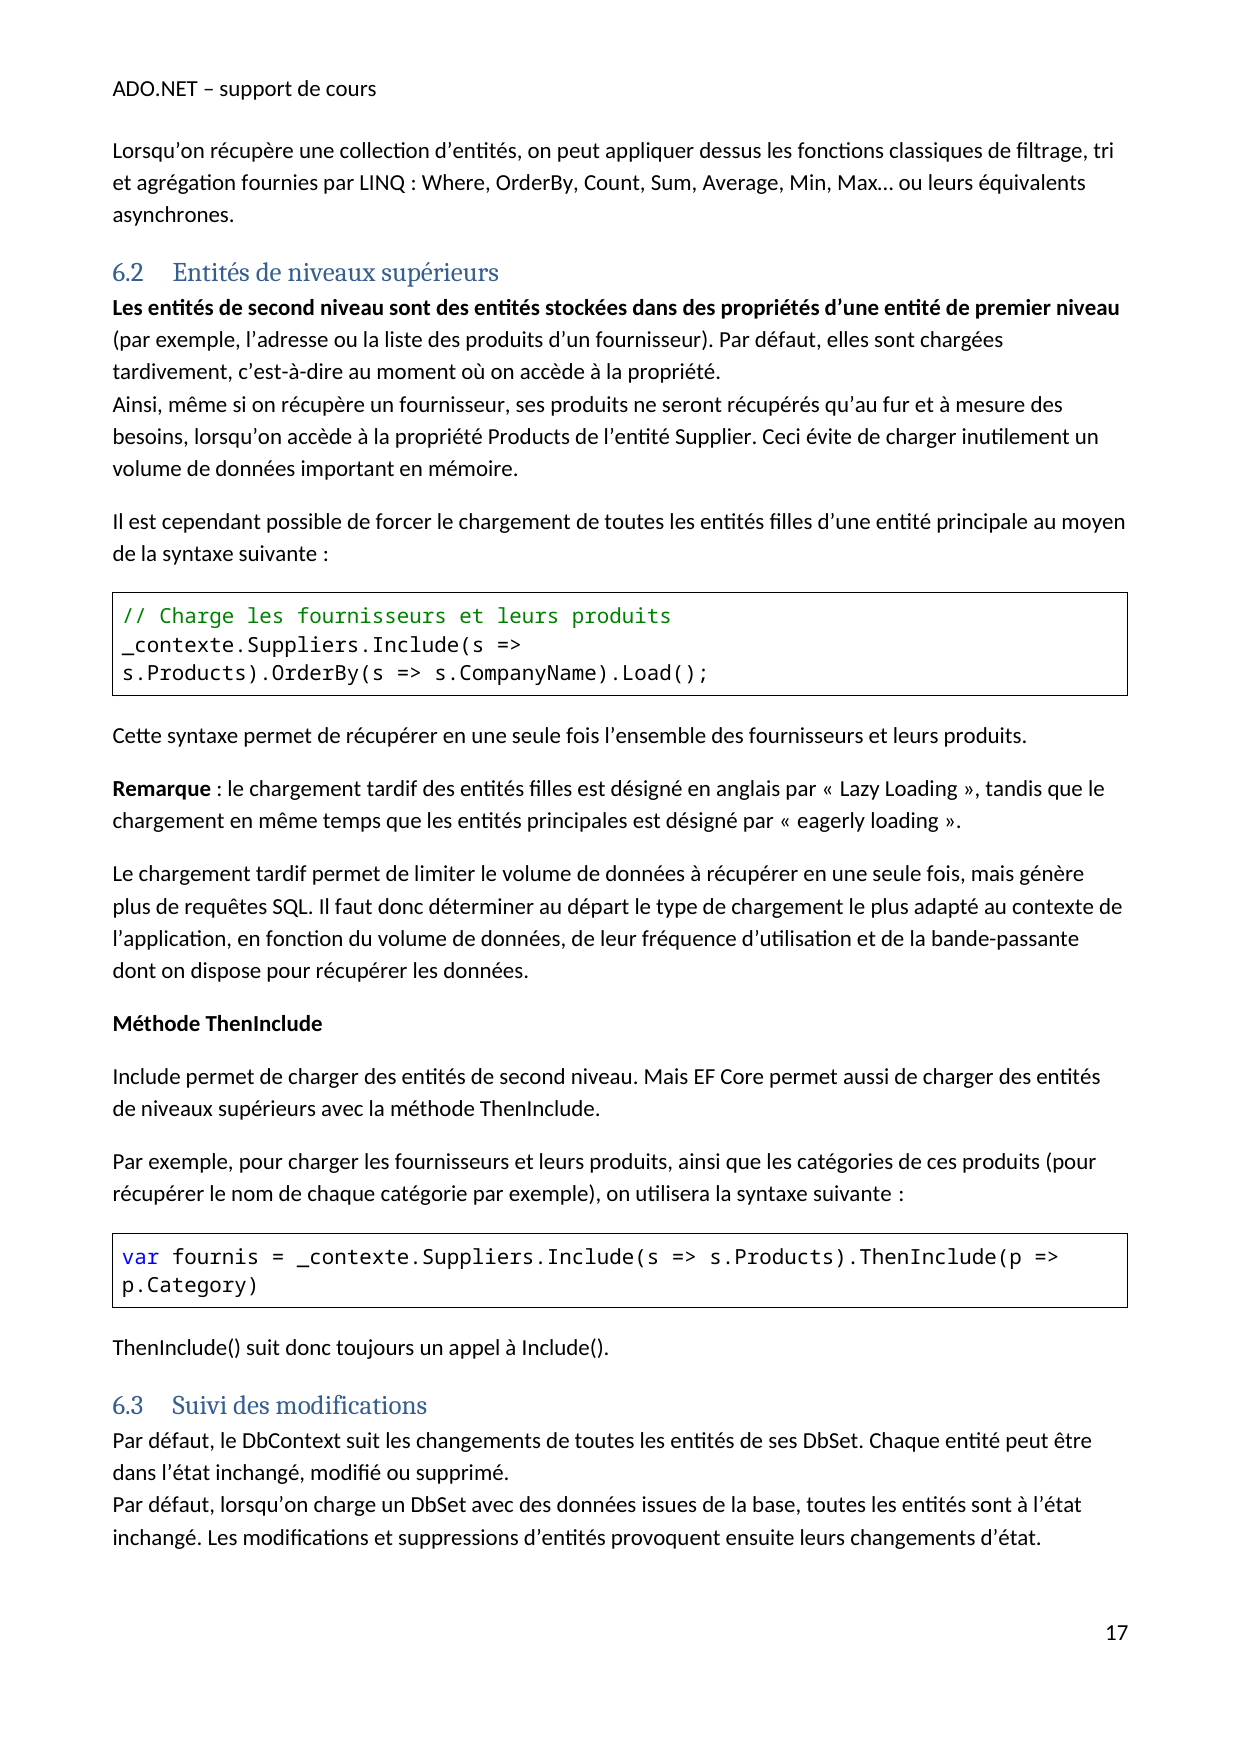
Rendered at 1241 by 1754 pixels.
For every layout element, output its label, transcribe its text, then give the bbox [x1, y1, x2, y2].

text Méthode ThenInclude [112, 1009, 1128, 1037]
text _contexte.Suppliers.Include(s => s.Products).OrderBy(s => s.CompanyName).Load(); [113, 621, 1127, 695]
subtitle Entités de niveaux supérieurs [112, 257, 1128, 288]
text Par exemple, pour charger les fournisseurs et leurs produits, ainsi que les catégories de ces produits (pour récupérer le nom de chaque catégorie par exemple), on utilisera la syntaxe suivante : [112, 1147, 1128, 1208]
text Remarque : le chargement tardif des entités filles est désigné en anglais par « Lazy Loading », tandis que le chargement en même temps que les entités principales est désigné par « eagerly loading ». [112, 774, 1128, 834]
text Les entités de second niveau sont des entités stockées dans des propriétés d’une entité de premier niveau (par exemple, l’adresse ou la liste des produits d’un fournisseur). Par défaut, elles sont chargées tardivement, c’est-à-dire au moment où on accède à la propriété. Ainsi, même si on récupère un fournisseur, ses produits ne seront récupérés qu’au fur et à mesure des besoins, lorsqu’on accède à la propriété Products de l’entité Supplier. Ceci évite de charger inutilement un volume de données important en mémoire. [112, 293, 1128, 482]
text Le chargement tardif permet de limiter le volume de données à récupérer en une seule fois, mais génère plus de requêtes SQL. Il faut donc déterminer au départ le type de chargement le plus adapté au contexte de l’application, en fonction du volume de données, de leur fréquence d’utilisation et de la bande-passante dont on dispose pour récupérer les données. [112, 859, 1128, 984]
text Par défaut, le DbContext suit les changements de toutes les entités de ses DbSet. Chaque entité peut être dans l’état inchangé, modifié ou supprimé. Par défaut, lorsqu’on charge un DbSet avec des données issues de la base, toutes les entités sont à l’état inchangé. Les modifications et suppressions d’entités provoquent ensuite leurs changements d’état. [112, 1426, 1128, 1551]
text Cette syntaxe permet de récupérer en une seule fois l’ensemble des fournisseurs et leurs produits. [112, 721, 1128, 749]
text Lorsqu’on récupère une collection d’entités, on peut appliquer dessus les fonctions classiques de filtrage, tri et agrégation fournies par LINQ : Where, OrderBy, Count, Sum, Average, Min, Max… ou leurs équivalents asynchrones. [112, 136, 1128, 228]
text var fournis = _contexte.Suppliers.Include(s => s.Products).ThenInclude(p => p.Category) [113, 1234, 1127, 1307]
text ThenInclude() suit donc toujours un appel à Include(). [112, 1333, 1128, 1361]
text // Charge les fournisseurs et leurs produits [113, 593, 1127, 621]
subtitle Suivi des modifications [112, 1390, 1128, 1422]
text Il est cependant possible de forcer le chargement de toutes les entités filles d’une entité principale au moyen de la syntaxe suivante : [112, 507, 1128, 567]
text Include permet de charger des entités de second niveau. Mais EF Core permet aussi de charger des entités de niveaux supérieurs avec la méthode ThenInclude. [112, 1062, 1128, 1122]
